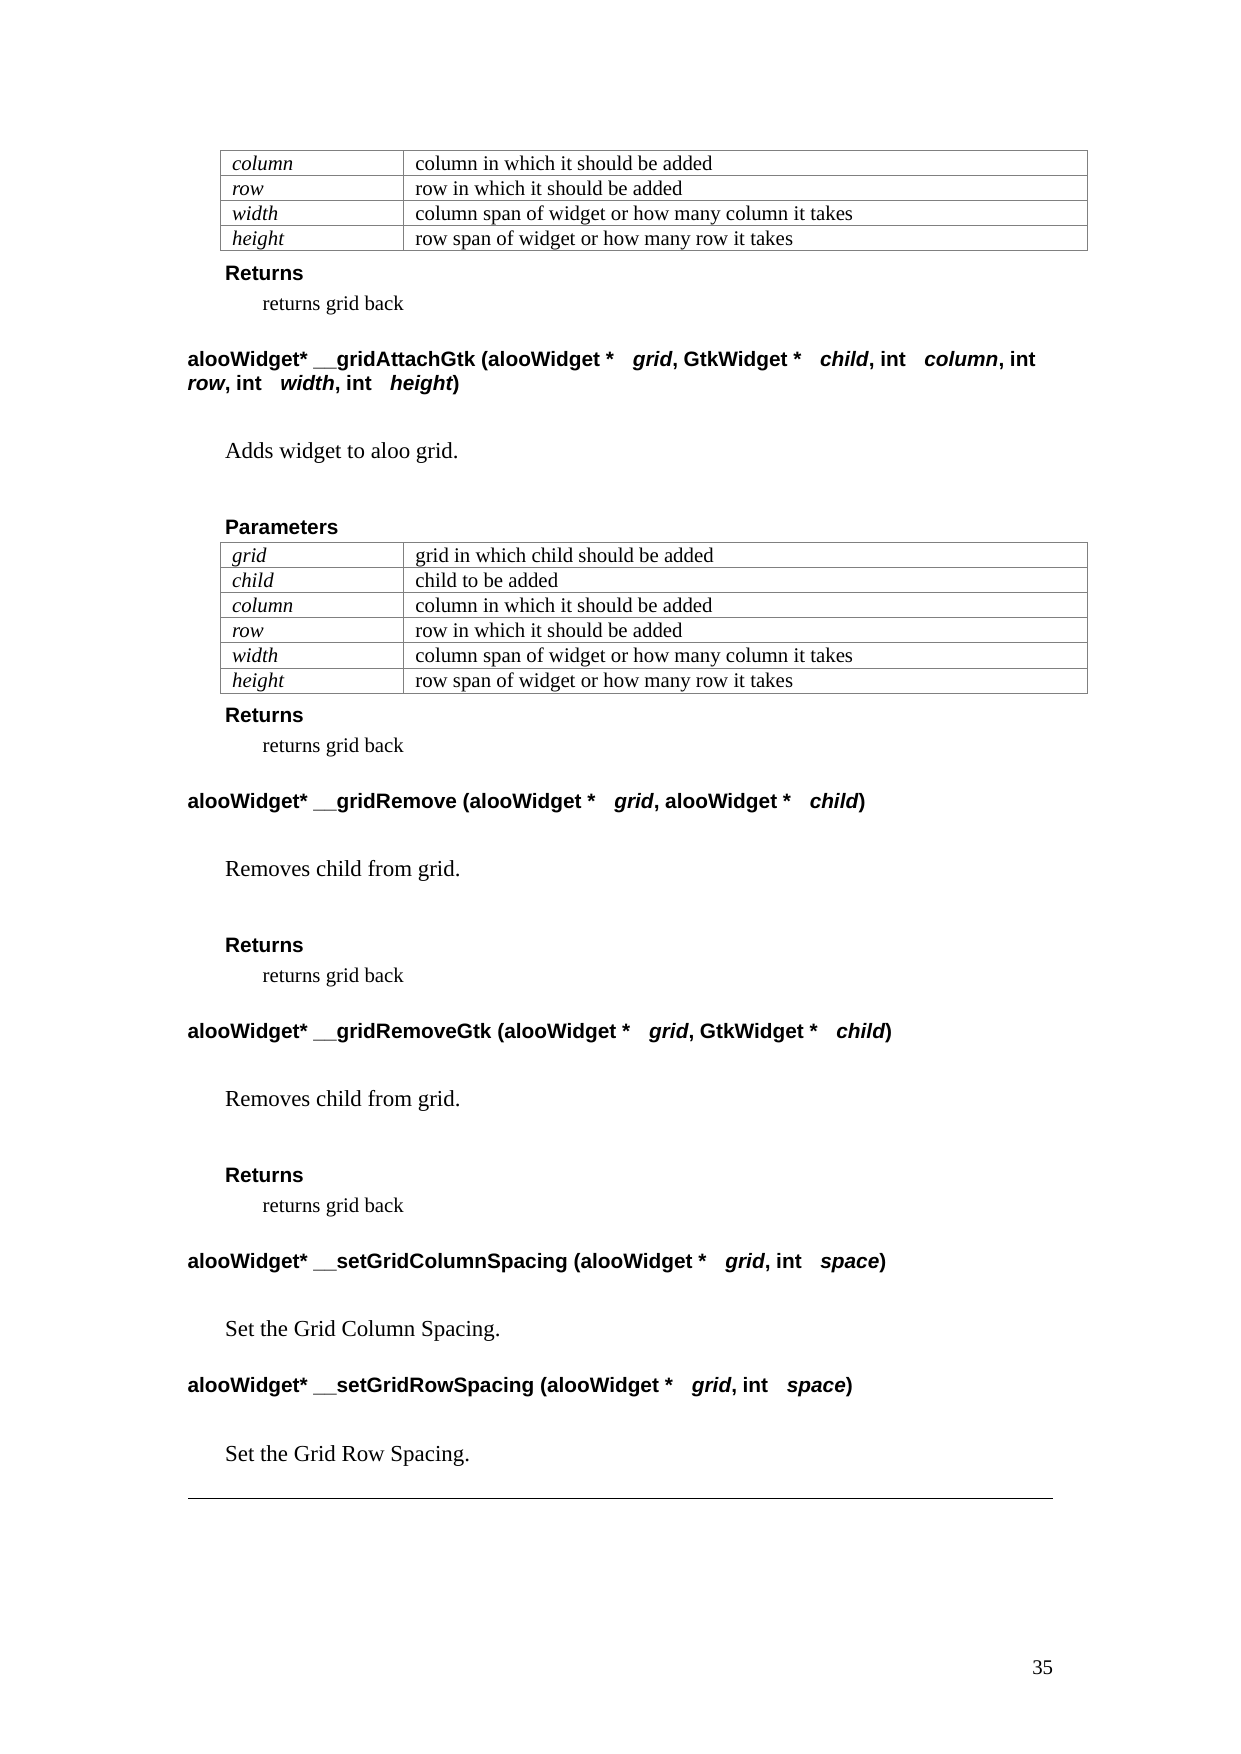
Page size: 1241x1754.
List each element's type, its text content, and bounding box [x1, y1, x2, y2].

text Set the Grid Column Spacing. [225, 1315, 1053, 1342]
table_header grid in which child should be added [404, 543, 1087, 567]
table_cell row span of widget or how many row it takes [404, 669, 1087, 692]
text Removes child from grid. [225, 855, 1053, 882]
table_cell column span of widget or how many column it takes [404, 643, 1087, 667]
subtitle Returns [225, 261, 1053, 285]
table_cell row [221, 618, 403, 642]
text Set the Grid Row Spacing. [225, 1439, 1053, 1466]
table_cell child to be added [404, 568, 1087, 592]
subtitle Returns [225, 703, 1053, 727]
table_cell column [221, 593, 403, 617]
table_cell column in which it should be added [404, 593, 1087, 617]
subtitle alooWidget* __gridAttachGtk (alooWidget * grid, GtkWidget * child, int column, int row, int width, int height) [187, 346, 1053, 394]
subtitle alooWidget* __setGridRowSpacing (alooWidget * grid, int space) [187, 1373, 1053, 1397]
subtitle alooWidget* __gridRemoveGtk (alooWidget * grid, GtkWidget * child) [187, 1018, 1053, 1042]
table_cell height [221, 226, 403, 250]
table_cell row in which it should be added [404, 618, 1087, 642]
text returns grid back [262, 1193, 1053, 1217]
text returns grid back [262, 963, 1053, 987]
table_cell child [221, 568, 403, 592]
text returns grid back [262, 733, 1053, 757]
subtitle Returns [225, 933, 1053, 957]
table_cell column [221, 151, 403, 175]
table_cell width [221, 201, 403, 225]
table_cell height [221, 669, 403, 692]
text Adds widget to aloo grid. [225, 437, 1053, 463]
subtitle Returns [225, 1163, 1053, 1187]
table_cell column in which it should be added [404, 151, 1087, 175]
subtitle alooWidget* __setGridColumnSpacing (alooWidget * grid, int space) [187, 1248, 1053, 1272]
text Removes child from grid. [225, 1085, 1053, 1112]
table_cell row span of widget or how many row it takes [404, 226, 1087, 250]
subtitle Parameters [225, 515, 1053, 539]
table_cell row in which it should be added [404, 176, 1087, 200]
table_header grid [221, 543, 403, 567]
text returns grid back [262, 291, 1053, 315]
table_cell column span of widget or how many column it takes [404, 201, 1087, 225]
table_cell width [221, 643, 403, 667]
table_cell row [221, 176, 403, 200]
subtitle alooWidget* __gridRemove (alooWidget * grid, alooWidget * child) [187, 788, 1053, 812]
